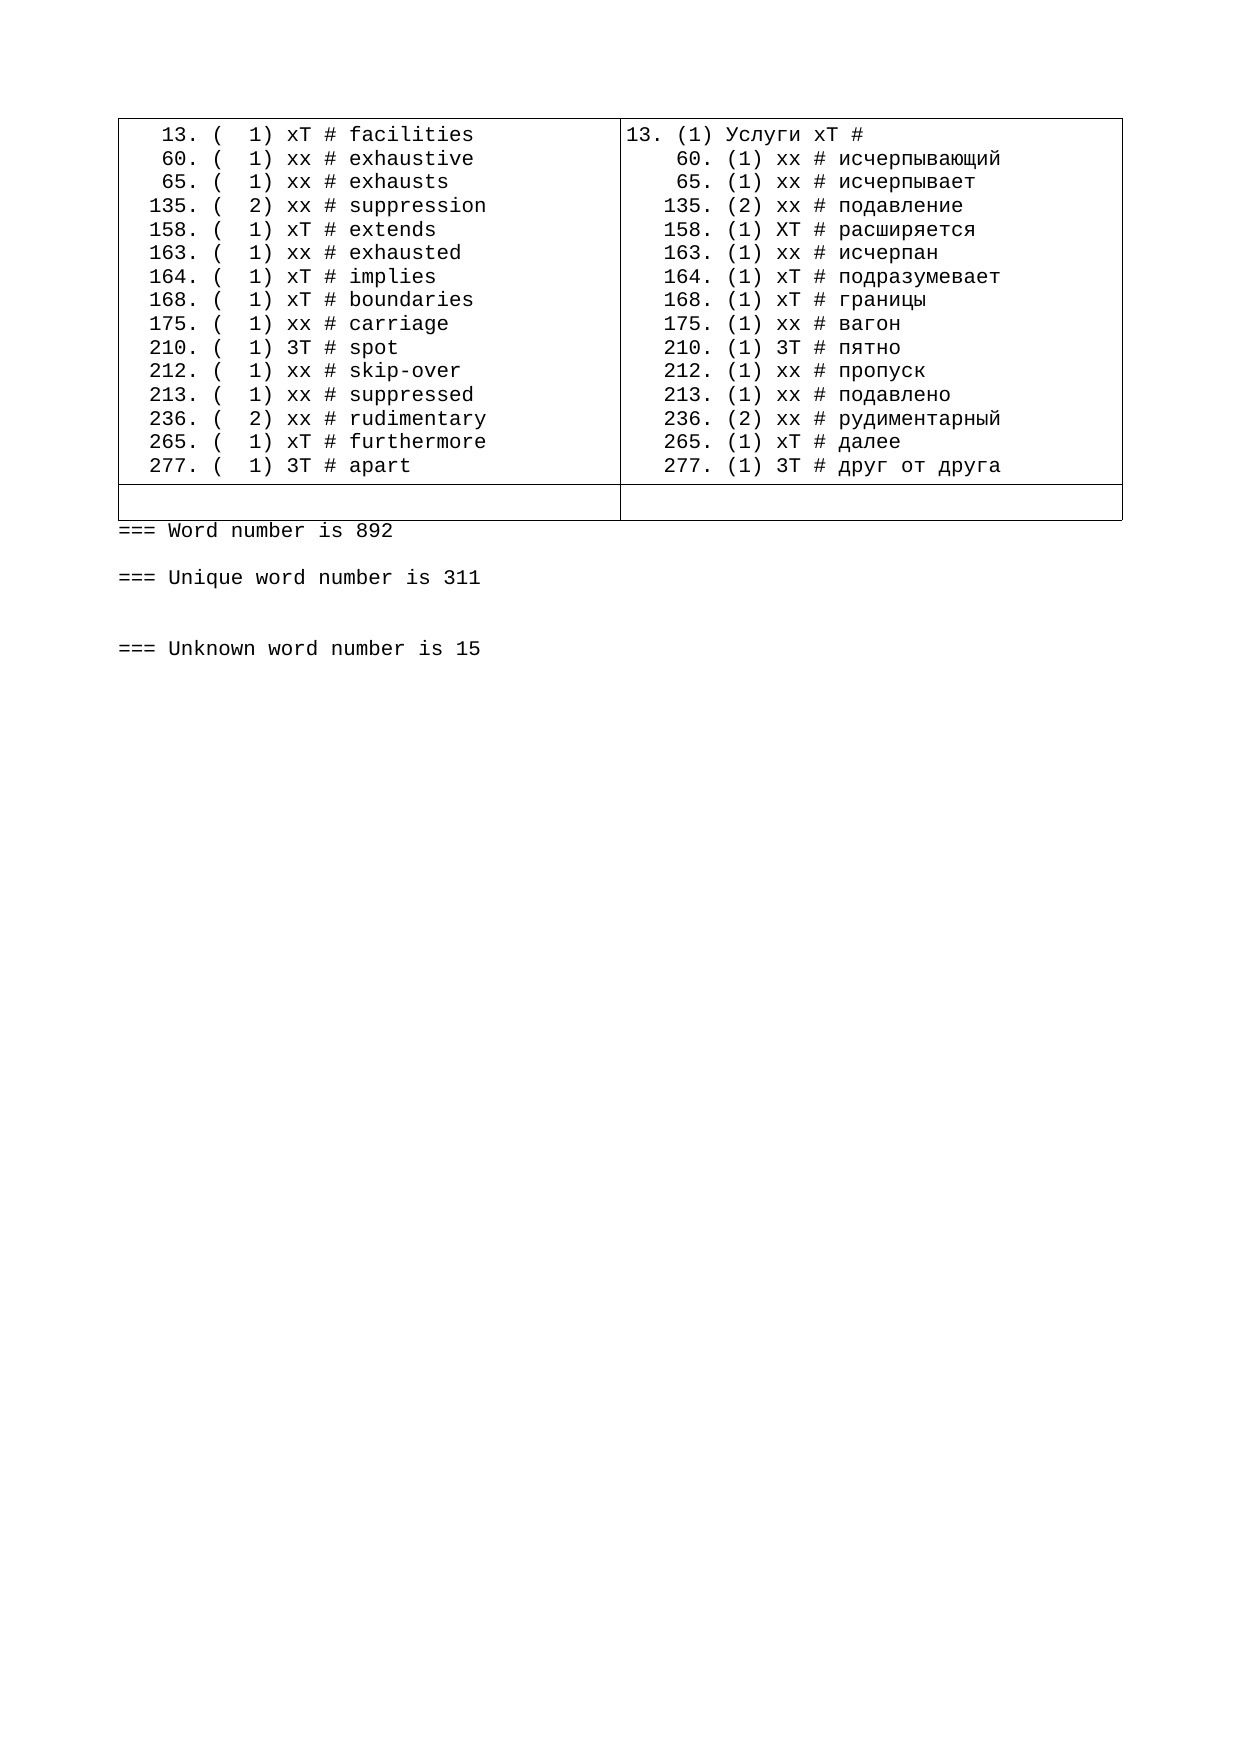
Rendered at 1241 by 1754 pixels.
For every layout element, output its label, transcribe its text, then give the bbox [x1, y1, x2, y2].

text === Unknown word number is 15 [118, 638, 1122, 662]
text === Word number is 892 [118, 521, 1122, 543]
table_header 13. (1) Услуги xT # 60. (1) хх # исчерпывающий 65. (1) хх # исчерпывает 135. (2) хх # подавление 158. (1) XT # расширяется 163. (1) xx # исчерпан 164. (1) xT # подразумевает 168. (1) xT # границы 175. (1) хх # вагон 210. (1) 3T # пятно 212. (1) xx # пропуск 213. (1) хх # подавлено 236. (2) xx # рудиментарный 265. (1) xT # далее 277. (1) 3T # друг от друга [621, 119, 1122, 484]
text === Unique word number is 311 [118, 567, 1122, 591]
table_cell [621, 485, 1122, 519]
table_header 13. ( 1) xT # facilities 60. ( 1) xx # exhaustive 65. ( 1) xx # exhausts 135. ( 2) xx # suppression 158. ( 1) xT # extends 163. ( 1) xx # exhausted 164. ( 1) xT # implies 168. ( 1) xT # boundaries 175. ( 1) xx # carriage 210. ( 1) 3T # spot 212. ( 1) xx # skip-over 213. ( 1) xx # suppressed 236. ( 2) xx # rudimentary 265. ( 1) xT # furthermore 277. ( 1) 3T # apart [119, 119, 620, 484]
table_cell [119, 485, 620, 519]
